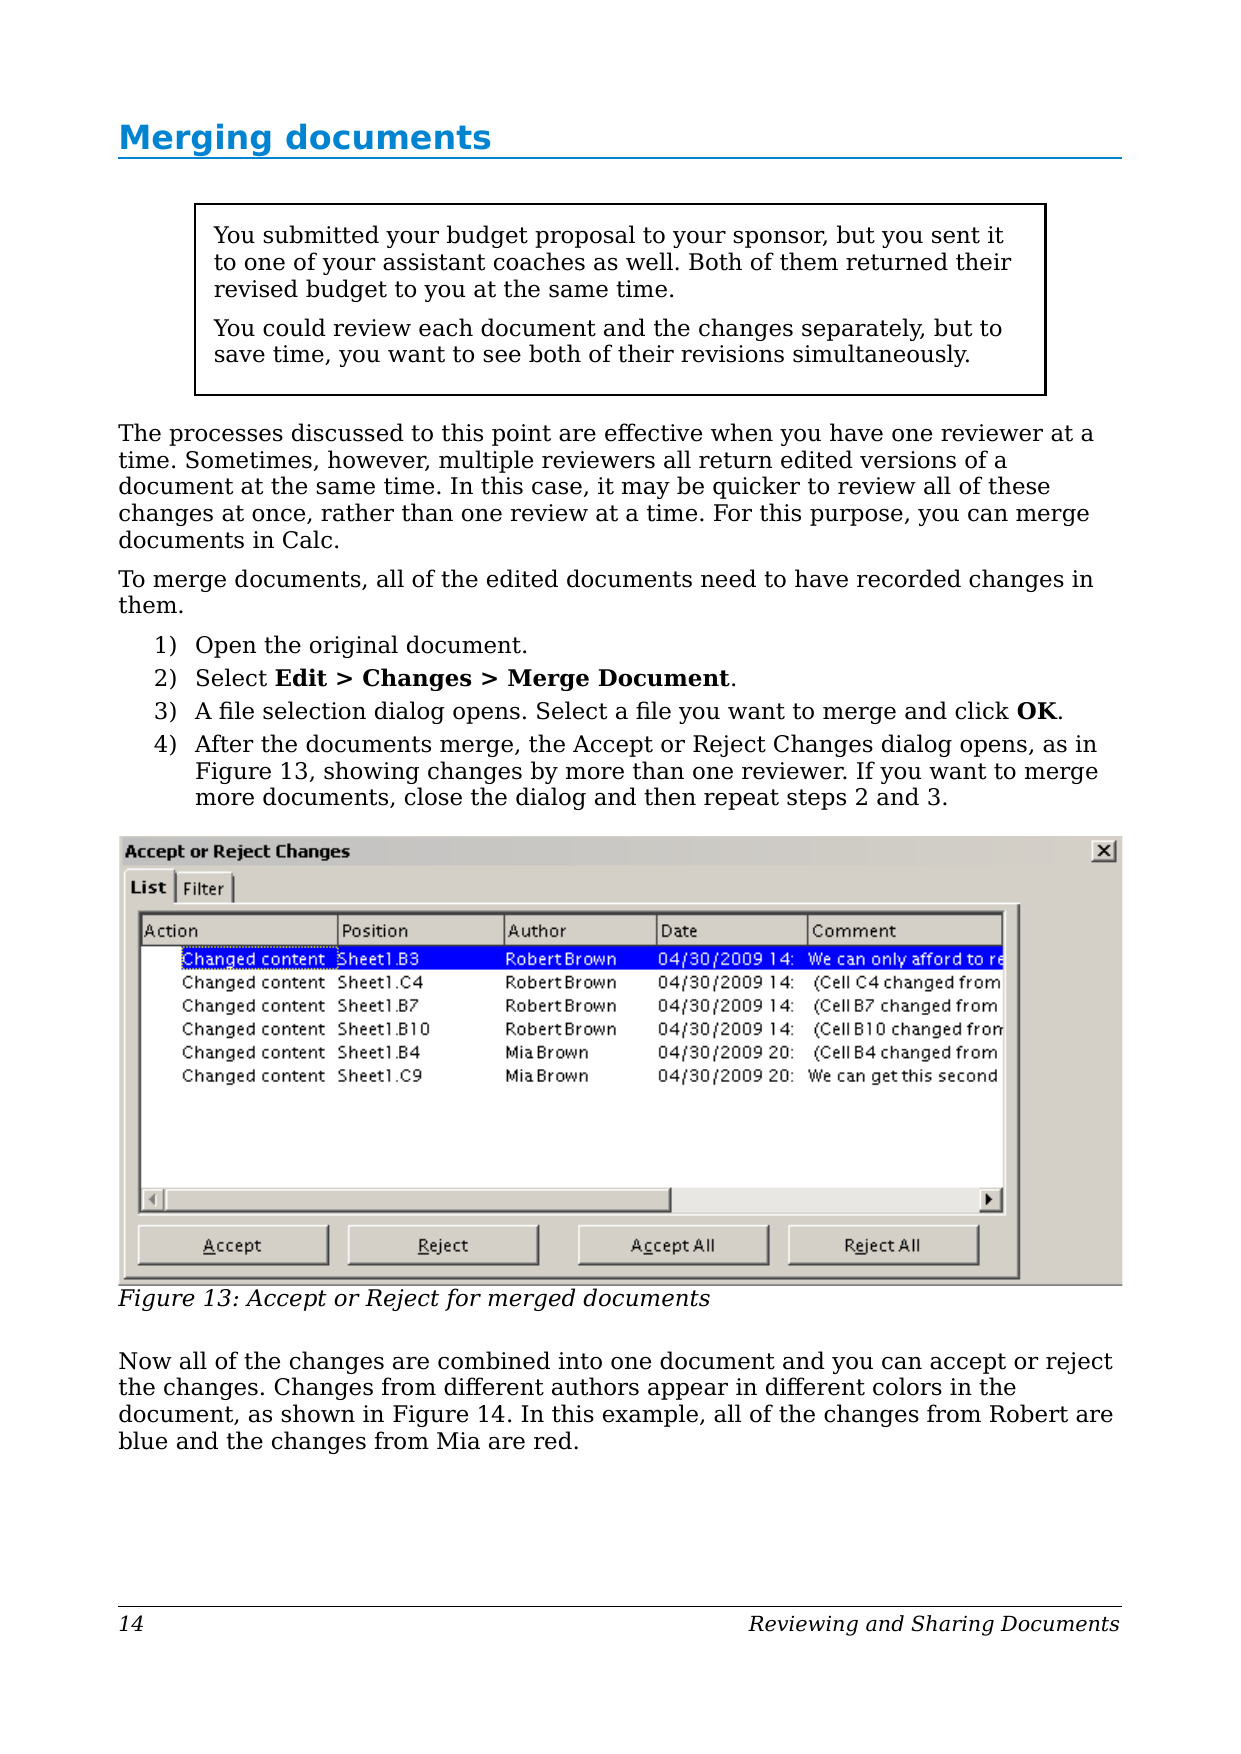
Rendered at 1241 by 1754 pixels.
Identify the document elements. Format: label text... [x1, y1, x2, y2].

list After the documents merge, the Accept or Reject Changes dialog opens, as in Figure 13, showing changes by more than one reviewer. If you want to merge more documents, close the dialog and then repeat steps 2 and 3. [177, 731, 1122, 811]
text To merge documents, all of the edited documents need to have recorded changes in them. [118, 566, 1122, 619]
list Select Edit > Changes > Merge Document. [177, 665, 1122, 692]
list A file selection dialog opens. Select a file you want to merge and click OK. [177, 698, 1122, 725]
text You could review each document and the changes separately, but to save time, you want to see both of their revisions simultaneously. [213, 315, 1027, 368]
list Open the original document. [177, 632, 1122, 658]
subtitle Merging documents [118, 118, 1122, 157]
text Figure 13: Accept or Reject for merged documents [118, 836, 1127, 1312]
text Now all of the changes are combined into one document and you can accept or reject the changes. Changes from different authors appear in different colors in the document, as shown in Figure 14. In this example, all of the changes from Robert are blue and the changes from Mia are red. [118, 1348, 1122, 1454]
text You submitted your budget proposal to your sponsor, but you sent it to one of your assistant coaches as well. Both of them returned their revised budget to you at the same time. [213, 222, 1027, 302]
text The processes discussed to this point are effective when you have one reviewer at a time. Sometimes, however, multiple reviewers all return edited versions of a document at the same time. In this case, it may be quicker to review all of these changes at once, rather than one review at a time. For this purpose, you can merge documents in Calc. [118, 420, 1122, 553]
picture [118, 836, 1123, 1286]
